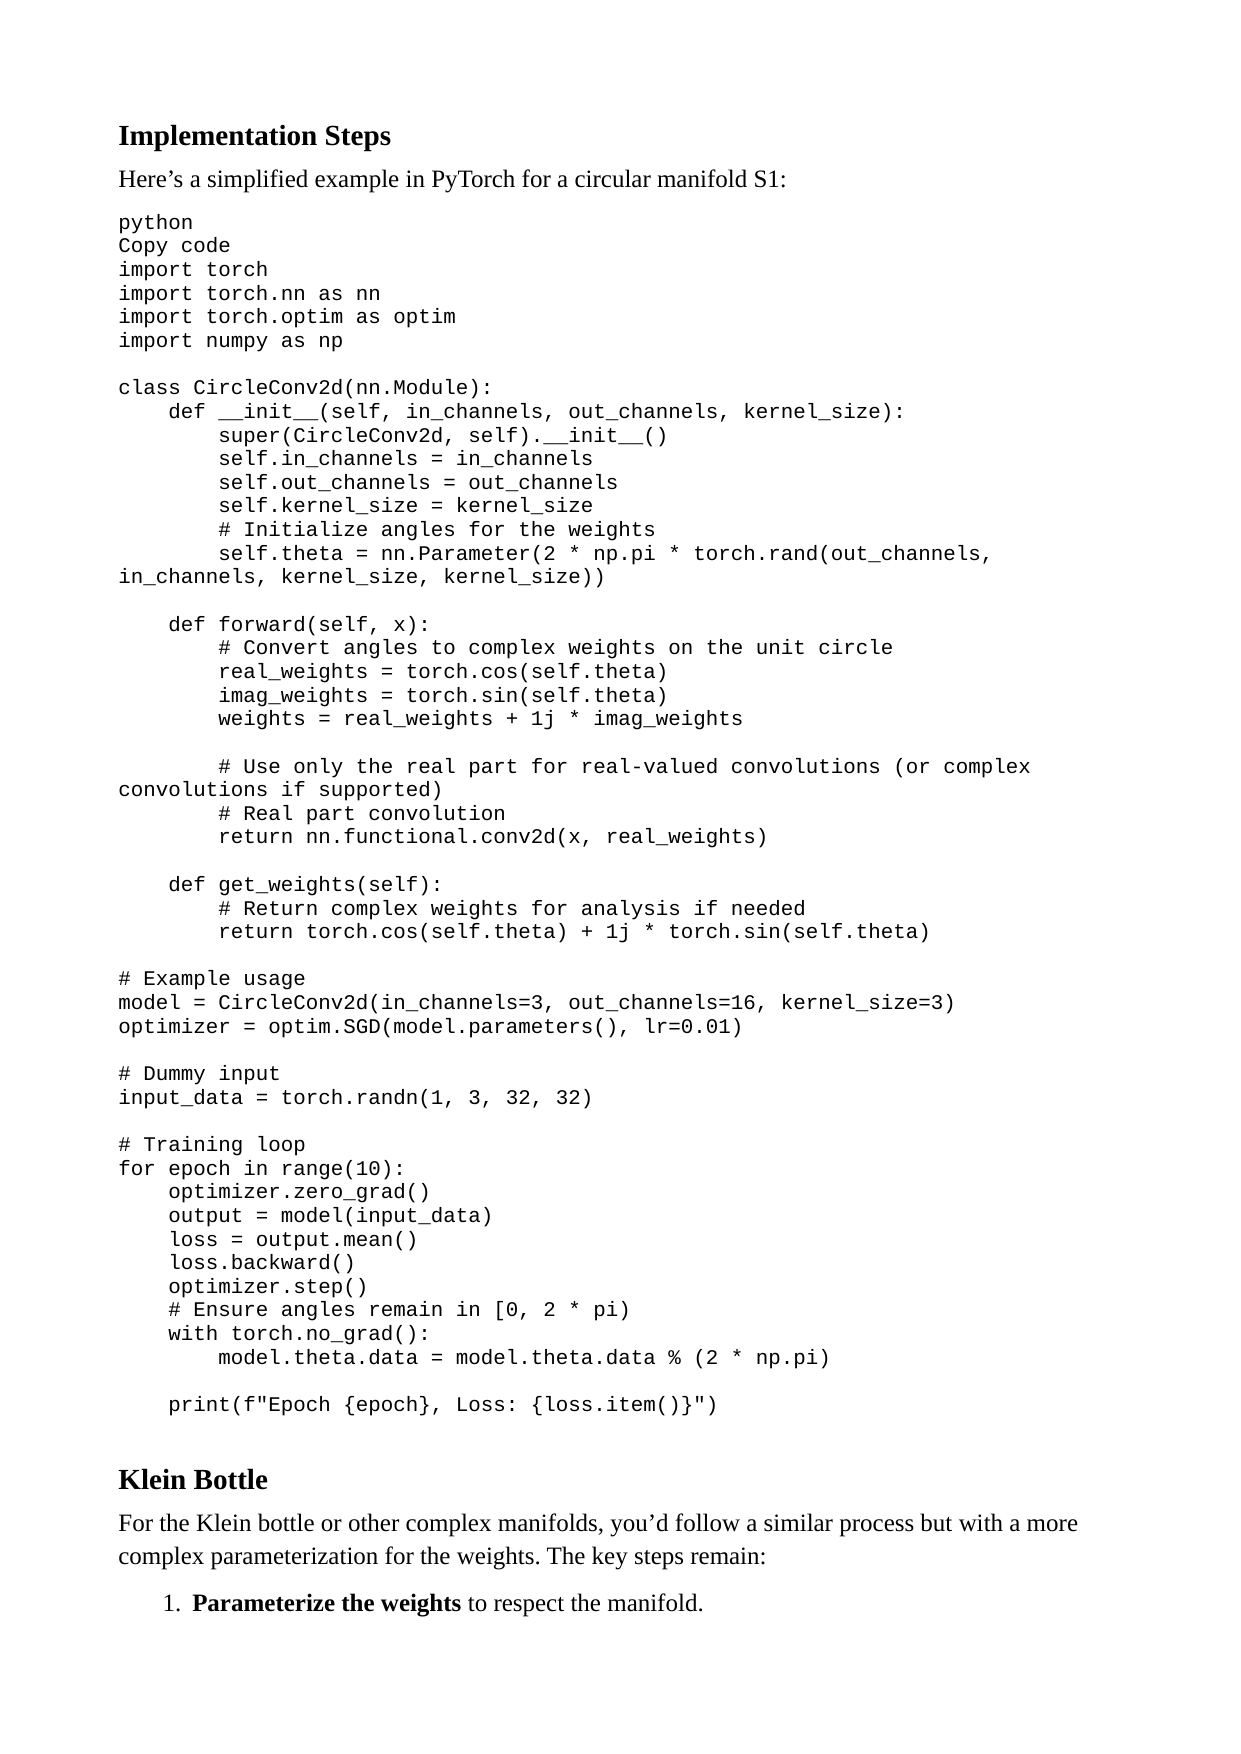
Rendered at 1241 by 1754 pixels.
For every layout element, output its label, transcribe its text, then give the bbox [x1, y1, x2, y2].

text # Example usage [118, 968, 1122, 992]
text super(CircleConv2d, self).__init__() [118, 424, 1122, 448]
subtitle Klein Bottle [118, 1462, 1122, 1495]
text model.theta.data = model.theta.data % (2 * np.pi) [118, 1347, 1122, 1370]
text # Use only the real part for real-valued convolutions (or complex convolutions if supported) [118, 756, 1122, 803]
text imag_weights = torch.sin(self.theta) [118, 685, 1122, 708]
text # Ensure angles remain in [0, 2 * pi) [118, 1299, 1122, 1323]
text import torch.optim as optim [118, 306, 1122, 330]
text import torch [118, 259, 1122, 283]
text Copy code [118, 235, 1122, 259]
text model = CircleConv2d(in_channels=3, out_channels=16, kernel_size=3) [118, 992, 1122, 1016]
text class CircleConv2d(nn.Module): [118, 377, 1122, 401]
text loss.backward() [118, 1252, 1122, 1276]
text def forward(self, x): [118, 614, 1122, 637]
text # Convert angles to complex weights on the unit circle [118, 637, 1122, 661]
text with torch.no_grad(): [118, 1323, 1122, 1347]
text return nn.functional.conv2d(x, real_weights) [118, 827, 1122, 850]
text optimizer.step() [118, 1276, 1122, 1299]
text self.theta = nn.Parameter(2 * np.pi * torch.rand(out_channels, in_channels, kernel_size, kernel_size)) [118, 543, 1122, 590]
text # Real part convolution [118, 803, 1122, 827]
text weights = real_weights + 1j * imag_weights [118, 708, 1122, 732]
text print(f"Epoch {epoch}, Loss: {loss.item()}") [118, 1394, 1122, 1418]
text input_data = torch.randn(1, 3, 32, 32) [118, 1087, 1122, 1110]
text return torch.cos(self.theta) + 1j * torch.sin(self.theta) [118, 921, 1122, 945]
text self.in_channels = in_channels [118, 448, 1122, 472]
text loss = output.mean() [118, 1228, 1122, 1252]
text python [118, 212, 1122, 235]
text import torch.nn as nn [118, 283, 1122, 306]
text def get_weights(self): [118, 874, 1122, 897]
text output = model(input_data) [118, 1205, 1122, 1228]
text for epoch in range(10): [118, 1158, 1122, 1181]
text # Return complex weights for analysis if needed [118, 897, 1122, 921]
text self.out_channels = out_channels [118, 472, 1122, 496]
text # Training loop [118, 1134, 1122, 1158]
text # Dummy input [118, 1063, 1122, 1087]
list Parameterize the weights to respect the manifold. [162, 1588, 1122, 1617]
text Here’s a simplified example in PyTorch for a circular manifold S1: [118, 164, 1122, 193]
text real_weights = torch.cos(self.theta) [118, 661, 1122, 685]
text self.kernel_size = kernel_size [118, 496, 1122, 519]
text optimizer = optim.SGD(model.parameters(), lr=0.01) [118, 1016, 1122, 1039]
text def __init__(self, in_channels, out_channels, kernel_size): [118, 401, 1122, 424]
text import numpy as np [118, 330, 1122, 354]
text optimizer.zero_grad() [118, 1181, 1122, 1205]
subtitle Implementation Steps [118, 118, 1122, 152]
text For the Klein bottle or other complex manifolds, you’d follow a similar process but with a more complex parameterization for the weights. The key steps remain: [118, 1508, 1122, 1569]
text # Initialize angles for the weights [118, 519, 1122, 543]
